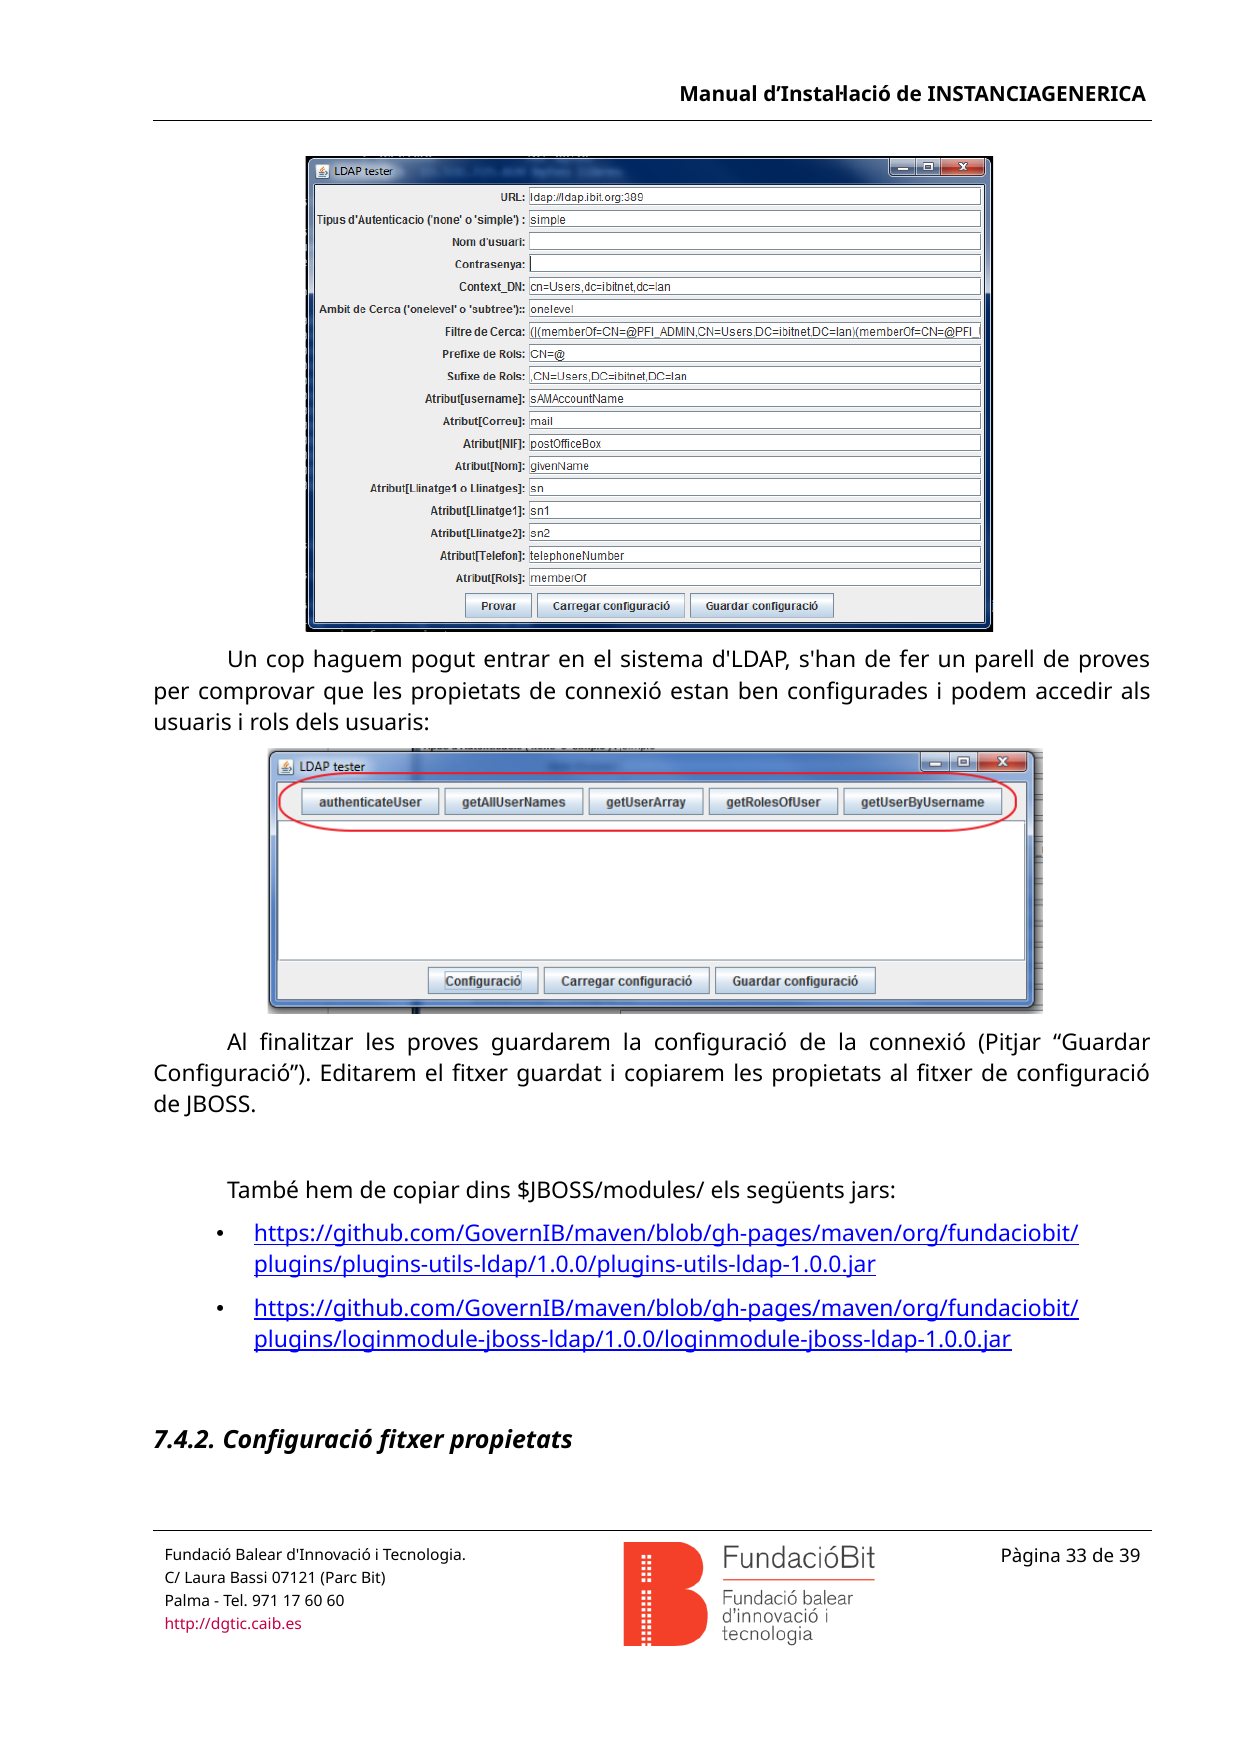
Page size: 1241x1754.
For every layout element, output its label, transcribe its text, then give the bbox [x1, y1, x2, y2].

picture [305, 156, 994, 632]
text També hem de copiar dins $JBOSS/modules/ els següents jars: [153, 1174, 1152, 1205]
list https://github.com/GovernIB/maven/blob/gh-pages/maven/org/fundaciobit/plugins/loginmodule-jboss-ldap/1.0.0/loginmodule-jboss-ldap-1.0.0.jar [216, 1291, 1152, 1354]
subtitle Configuració fitxer propietats [153, 1422, 1152, 1456]
text Al finalitzar les proves guardarem la configuració de la connexió (Pitjar “Guardar Configuració”). Editarem el fitxer guardat i copiarem les propietats al fitxer de configuració de JBOSS. [153, 1026, 1152, 1119]
picture [267, 748, 1043, 1014]
text Un cop haguem pogut entrar en el sistema d'LDAP, s'han de fer un parell de proves per comprovar que les propietats de connexió estan ben configurades i podem accedir als usuaris i rols dels usuaris: [153, 643, 1152, 737]
picture [623, 1542, 875, 1646]
list https://github.com/GovernIB/maven/blob/gh-pages/maven/org/fundaciobit/plugins/plugins-utils-ldap/1.0.0/plugins-utils-ldap-1.0.0.jar [216, 1217, 1152, 1280]
